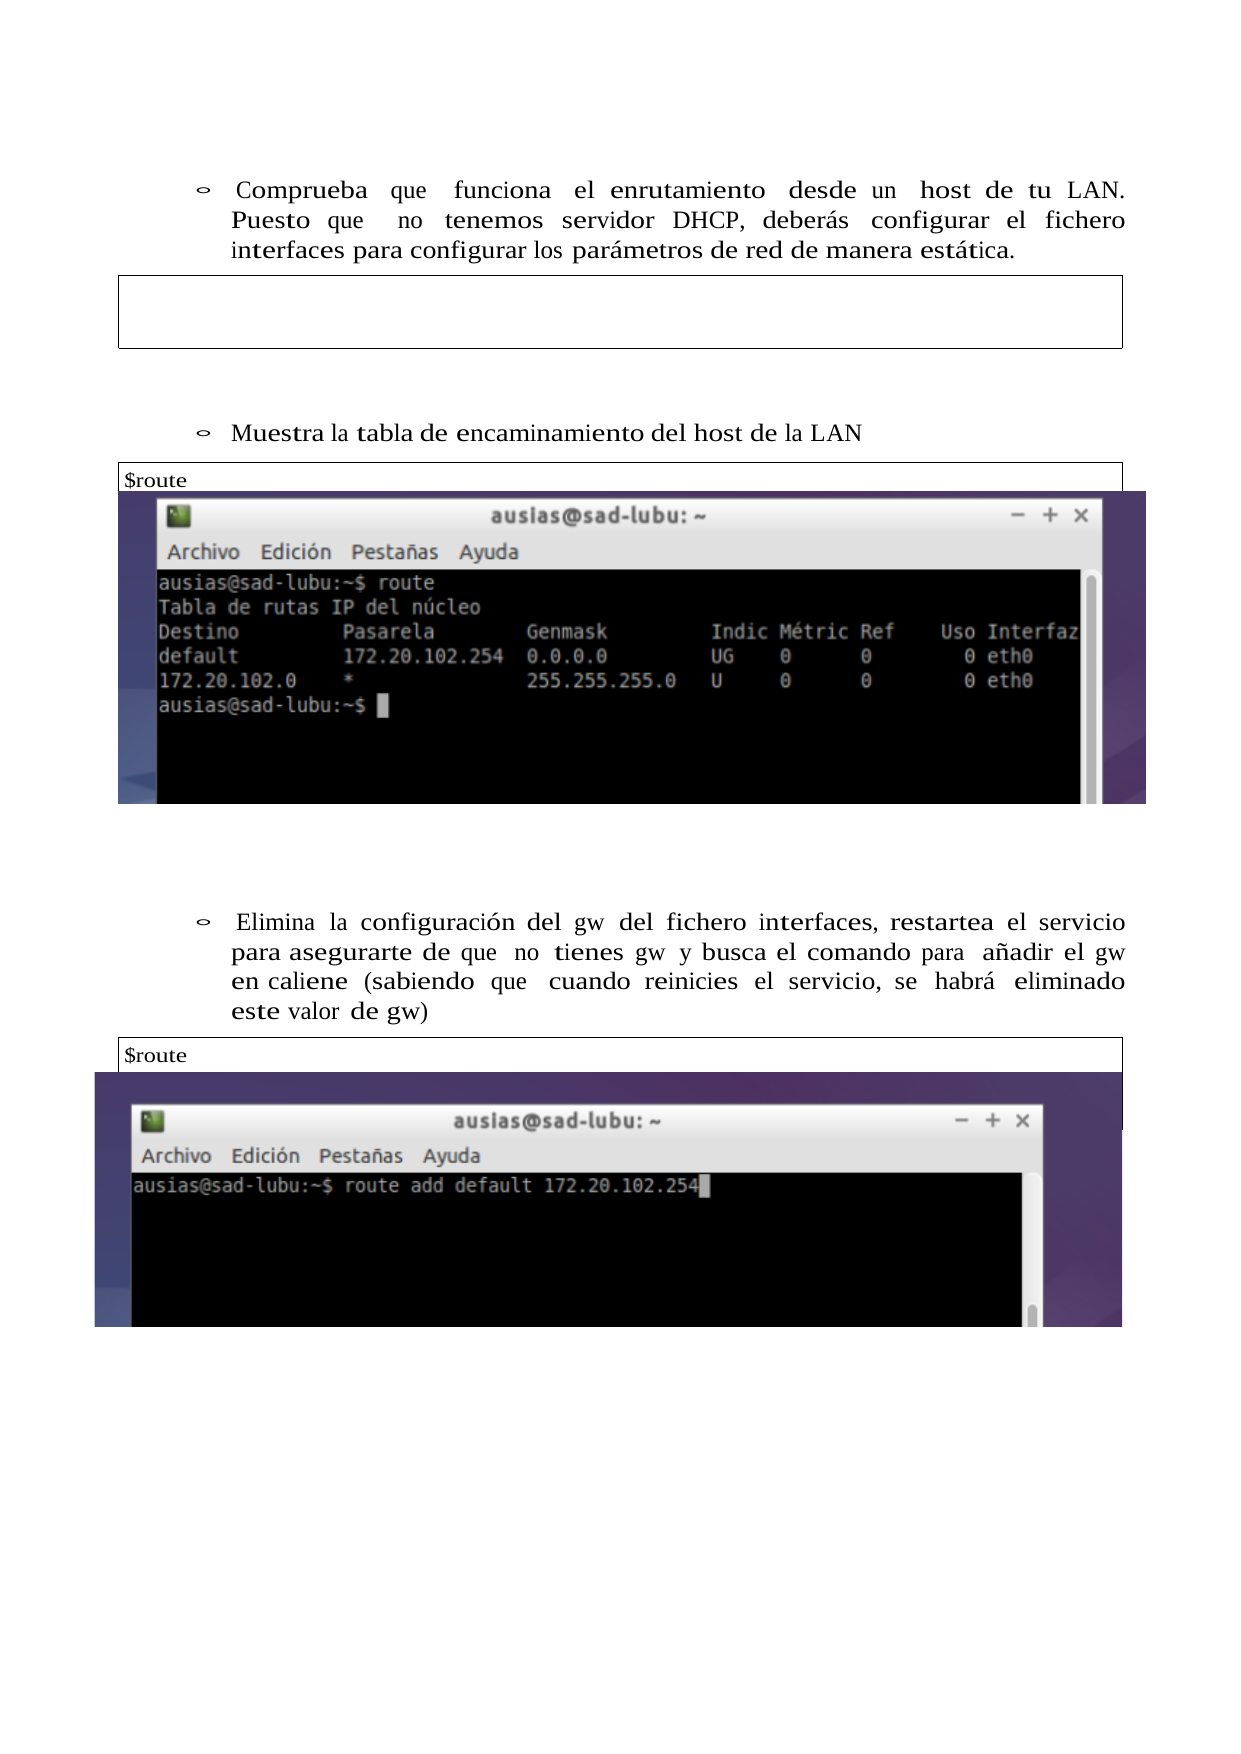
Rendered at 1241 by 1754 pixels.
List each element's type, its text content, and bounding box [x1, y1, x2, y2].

text $route [124, 1043, 1134, 1067]
text ◦ Elimina la configuración del gw del fichero interfaces, restartea el servicio para asegurarte de que no tienes gw y busca el comando para añadir el gw en caliene (sabiendo que cuando reinicies el servicio, se habrá eliminado este valor de gw) [193, 907, 1126, 1025]
picture [118, 491, 1146, 804]
text $route [124, 468, 1134, 491]
text ◦ Comprueba que funciona el enrutamiento desde un host de tu LAN. Puesto que no tenemos servidor DHCP, deberás configurar el fichero interfaces para configurar los parámetros de red de manera estática. [193, 175, 1126, 264]
text ◦ Muestra la tabla de encaminamiento del host de la LAN [193, 418, 1134, 447]
picture [94, 1072, 1123, 1327]
